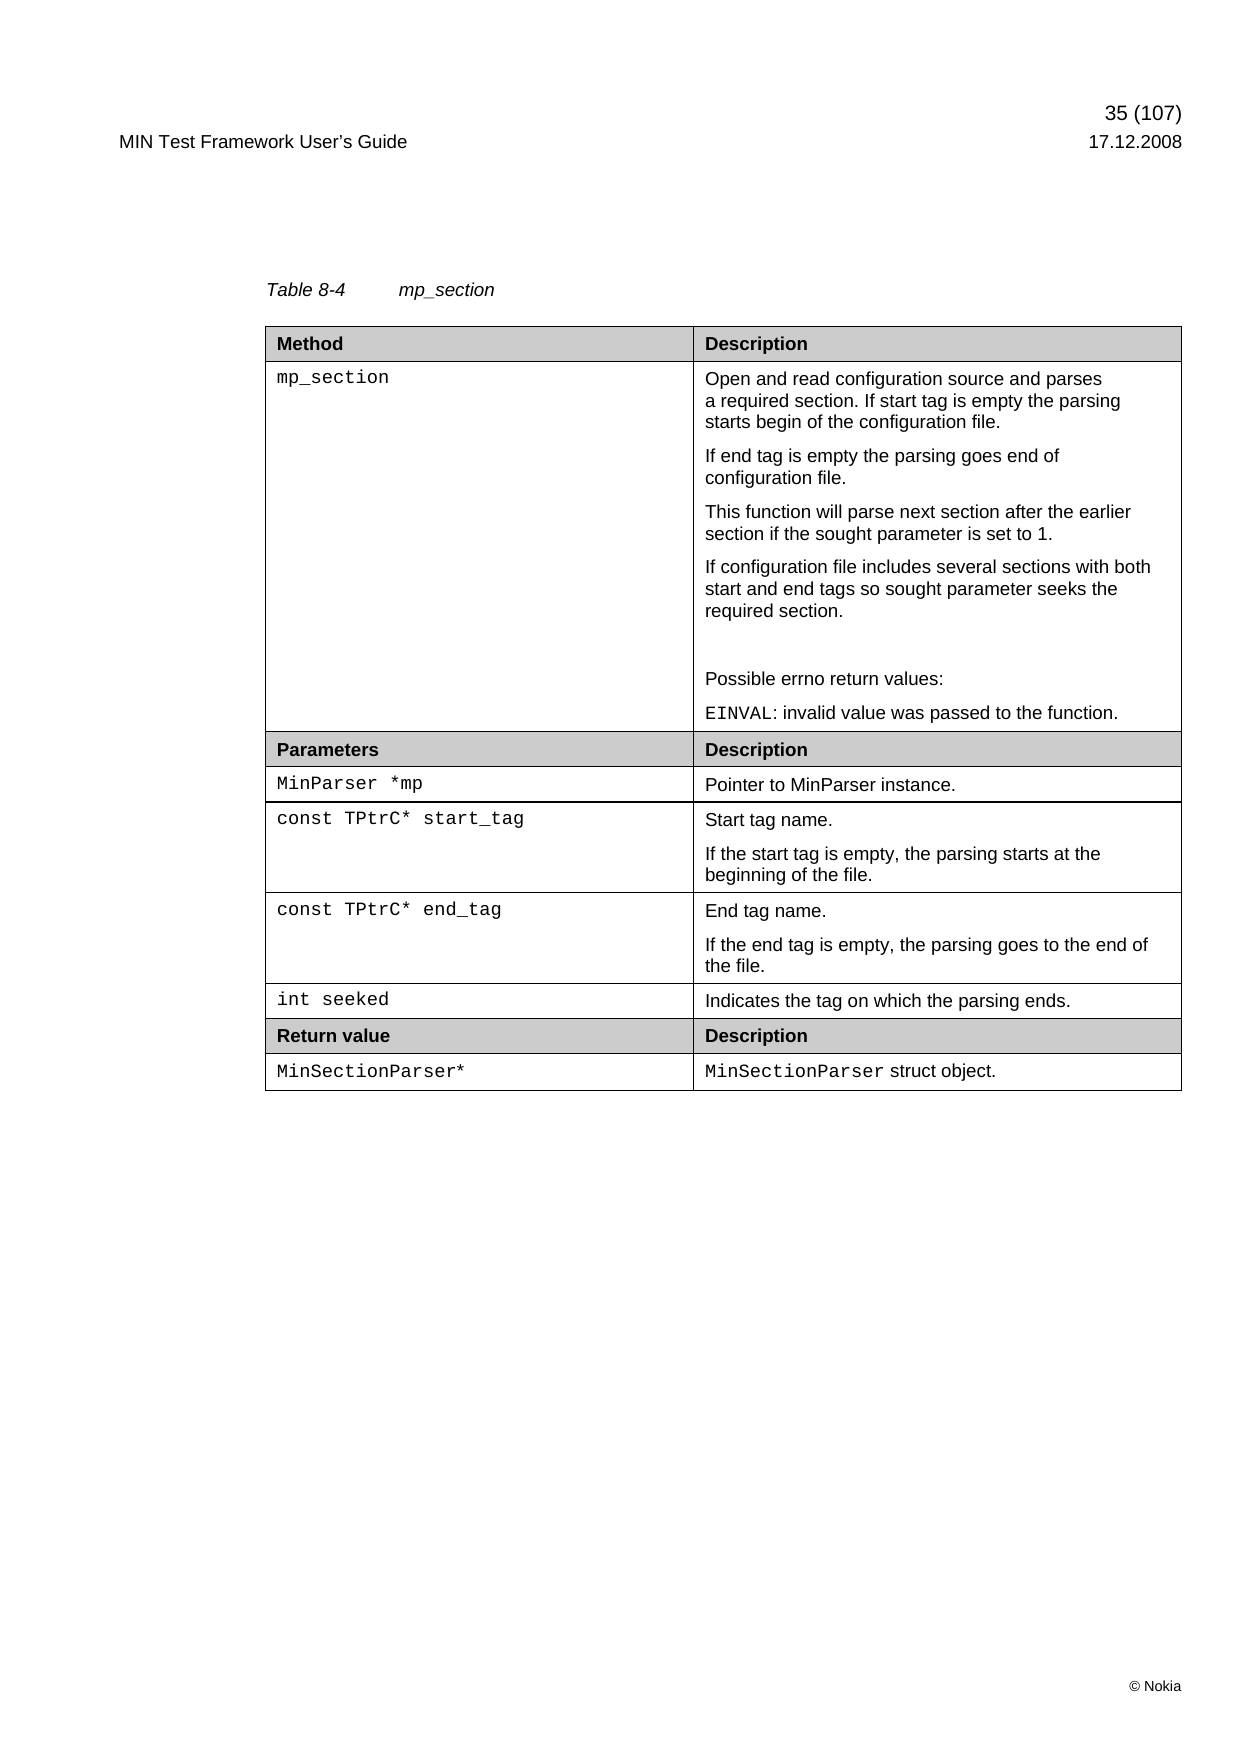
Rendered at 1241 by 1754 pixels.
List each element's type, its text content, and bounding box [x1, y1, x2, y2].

table_cell int seeked [266, 984, 693, 1018]
table_cell MinSectionParser* [266, 1054, 693, 1090]
table_cell Parameters [266, 732, 693, 766]
table_cell Return value [266, 1019, 693, 1053]
table_cell Description [694, 732, 1181, 766]
table_cell End tag name. If the end tag is empty, the parsing goes to the end of the file. [694, 893, 1181, 983]
table_header Description [694, 327, 1181, 361]
table_cell Description [694, 1019, 1181, 1053]
table_cell mp_section [266, 362, 693, 731]
table_cell Pointer to MinParser instance. [694, 767, 1181, 801]
table_cell MinParser *mp [266, 767, 693, 801]
table_cell const TPtrC* start_tag [266, 803, 693, 892]
table_cell Indicates the tag on which the parsing ends. [694, 984, 1181, 1018]
table_cell Open and read configuration source and parses a required section. If start tag is empty the parsing starts begin of the configuration file. If end tag is empty the parsing goes end of configuration file. This function will parse next section after the earlier section if the sought parameter is set to 1. If configuration file includes several sections with both start and end tags so sought parameter seeks the required section. Possible errno return values: EINVAL: invalid value was passed to the function. [694, 362, 1181, 731]
table_cell MinSectionParser struct object. [694, 1054, 1181, 1090]
table_cell Start tag name. If the start tag is empty, the parsing starts at the beginning of the file. [694, 803, 1181, 892]
text Table 8-4 mp_section [266, 279, 1181, 301]
table_header Method [266, 327, 693, 361]
table_cell const TPtrC* end_tag [266, 893, 693, 983]
